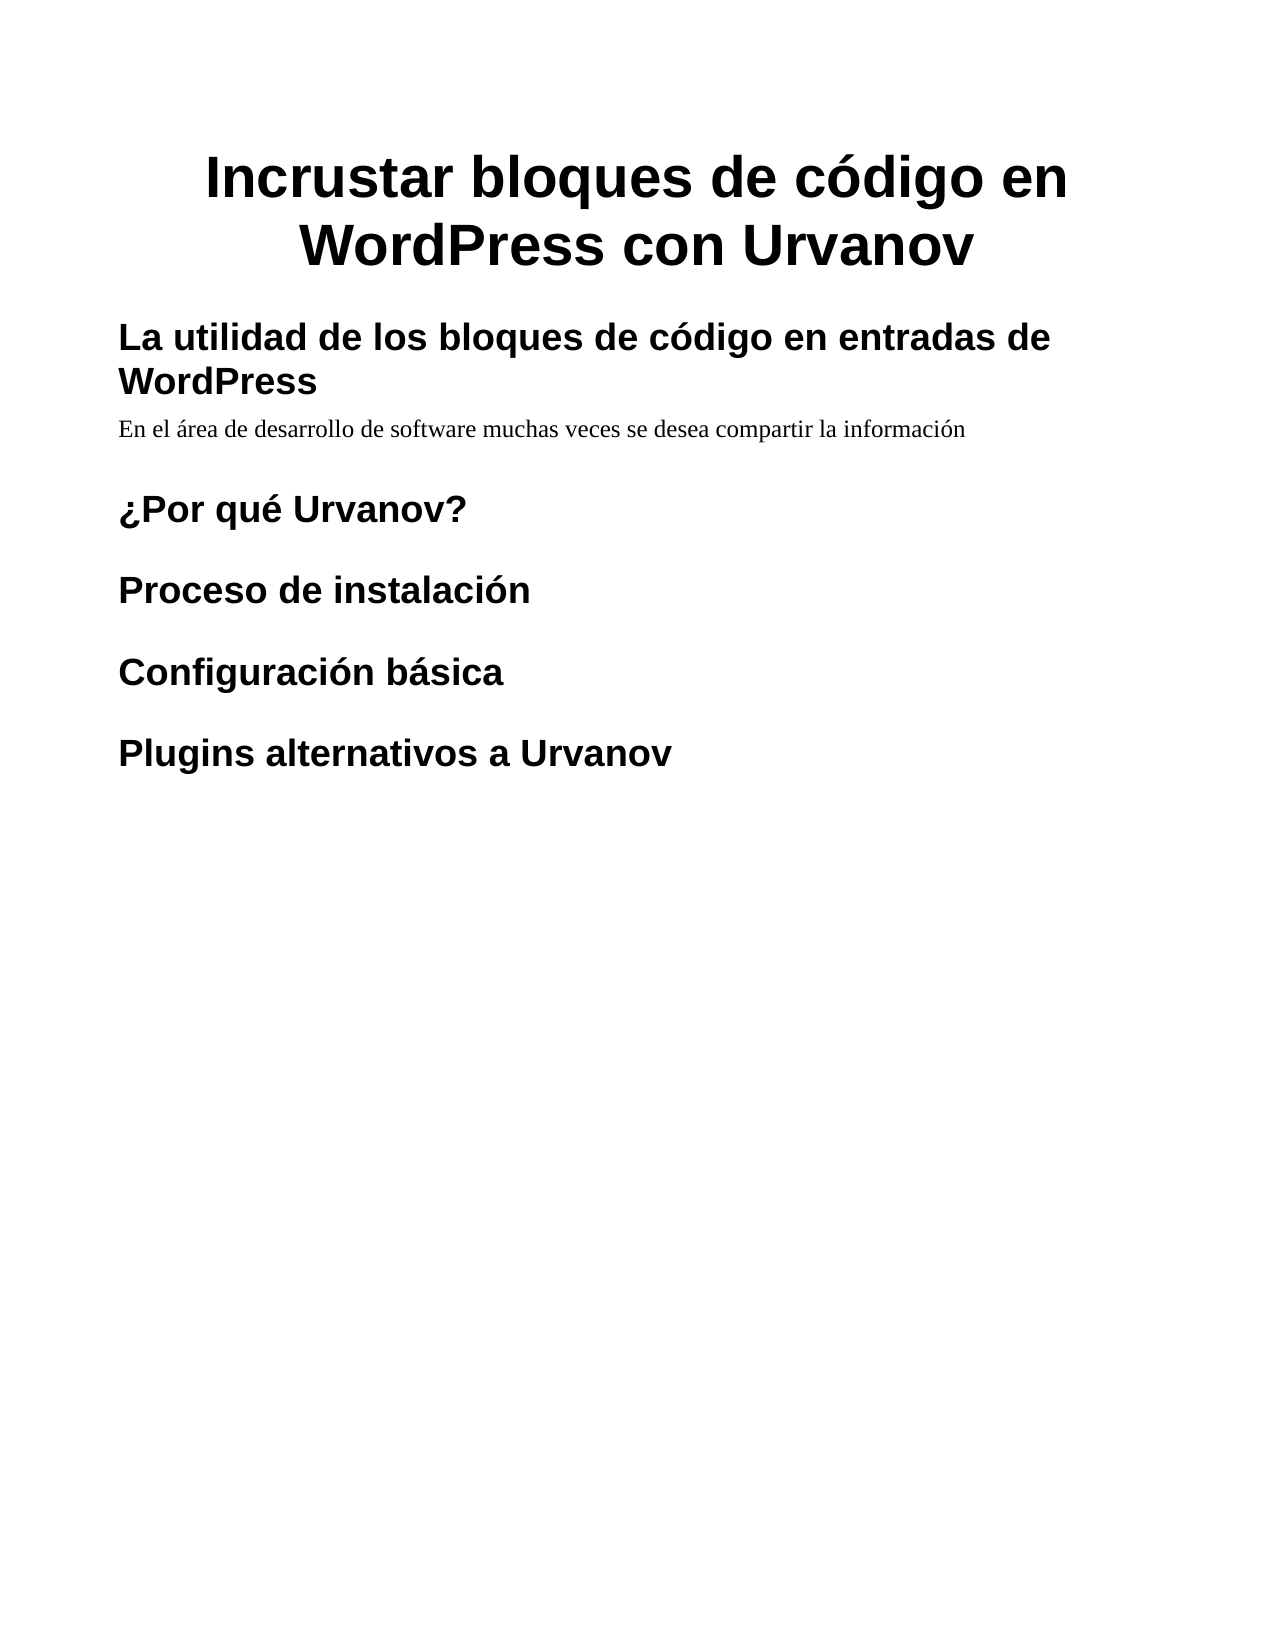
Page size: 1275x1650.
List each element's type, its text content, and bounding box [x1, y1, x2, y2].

subtitle Configuración básica [118, 649, 1157, 693]
subtitle Plugins alternativos a Urvanov [118, 731, 1157, 774]
title Incrustar bloques de código en WordPress con Urvanov [118, 143, 1157, 277]
subtitle Proceso de instalación [118, 568, 1157, 612]
subtitle La utilidad de los bloques de código en entradas de WordPress [118, 315, 1157, 402]
subtitle ¿Por qué Urvanov? [118, 487, 1157, 531]
text En el área de desarrollo de software muchas veces se desea compartir la información [118, 414, 1157, 443]
